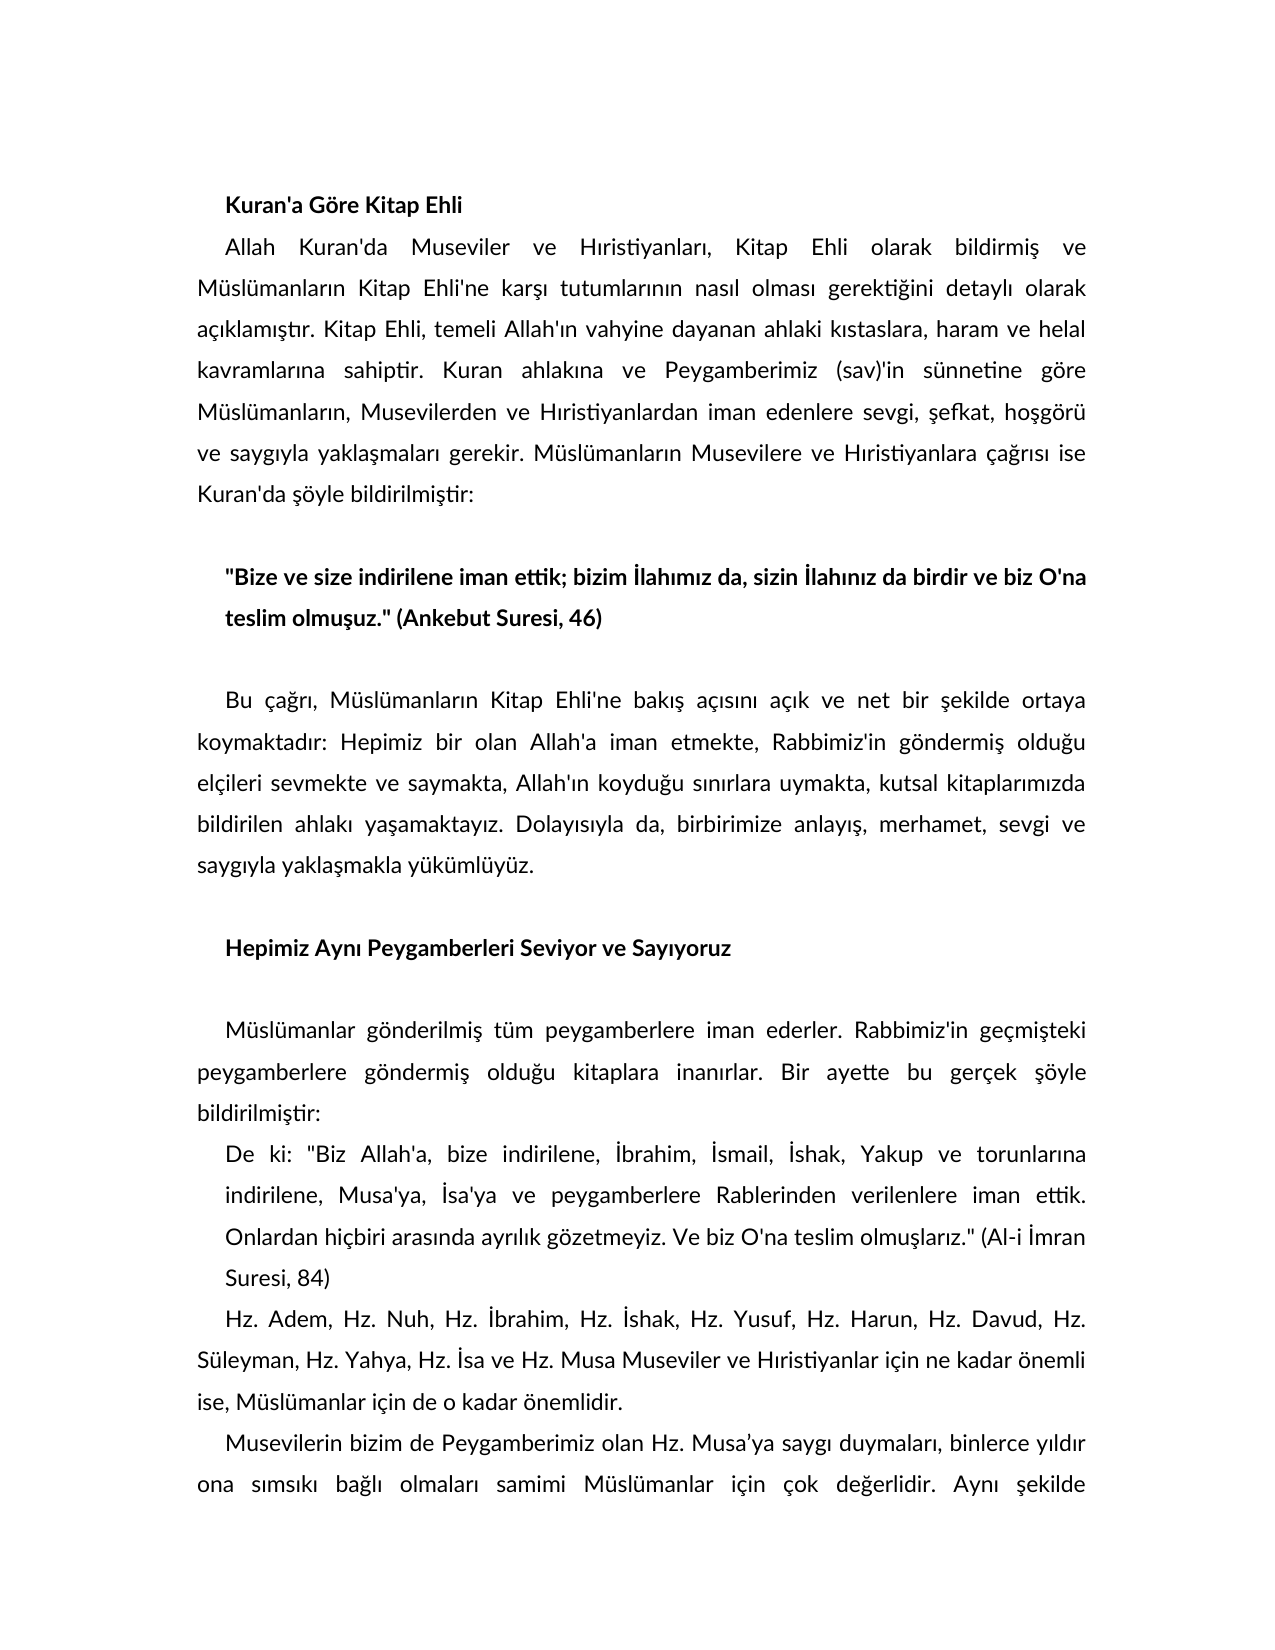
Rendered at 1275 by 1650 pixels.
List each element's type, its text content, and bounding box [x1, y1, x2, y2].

text Kuran'a Göre Kitap Ehli [197, 191, 1087, 219]
text De ki: "Biz Allah'a, bize indirilene, İbrahim, İsmail, İshak, Yakup ve torunlarına indirilene, Musa'ya, İsa'ya ve peygamberlere Rablerinden verilenlere iman ettik. Onlardan hiçbiri arasında ayrılık gözetmeyiz. Ve biz O'na teslim olmuşlarız." (Al-i İmran Suresi, 84) [225, 1140, 1087, 1291]
text Hz. Adem, Hz. Nuh, Hz. İbrahim, Hz. İshak, Hz. Yusuf, Hz. Harun, Hz. Davud, Hz. Süleyman, Hz. Yahya, Hz. İsa ve Hz. Musa Museviler ve Hıristiyanlar için ne kadar önemli ise, Müslümanlar için de o kadar önemlidir. [197, 1305, 1087, 1415]
text Müslümanlar gönderilmiş tüm peygamberlere iman ederler. Rabbimiz'in geçmişteki peygamberlere göndermiş olduğu kitaplara inanırlar. Bir ayette bu gerçek şöyle bildirilmiştir: [197, 1016, 1087, 1126]
text "Bize ve size indirilene iman ettik; bizim İlahımız da, sizin İlahınız da birdir ve biz O'na teslim olmuşuz." (Ankebut Suresi, 46) [225, 562, 1087, 631]
text Bu çağrı, Müslümanların Kitap Ehli'ne bakış açısını açık ve net bir şekilde ortaya koymaktadır: Hepimiz bir olan Allah'a iman etmekte, Rabbimiz'in göndermiş olduğu elçileri sevmekte ve saymakta, Allah'ın koyduğu sınırlara uymakta, kutsal kitaplarımızda bildirilen ahlakı yaşamaktayız. Dolayısıyla da, birbirimize anlayış, merhamet, sevgi ve saygıyla yaklaşmakla yükümlüyüz. [197, 686, 1087, 879]
text Allah Kuran'da Museviler ve Hıristiyanları, Kitap Ehli olarak bildirmiş ve Müslümanların Kitap Ehli'ne karşı tutumlarının nasıl olması gerektiğini detaylı olarak açıklamıştır. Kitap Ehli, temeli Allah'ın vahyine dayanan ahlaki kıstaslara, haram ve helal kavramlarına sahiptir. Kuran ahlakına ve Peygamberimiz (sav)'in sünnetine göre Müslümanların, Musevilerden ve Hıristiyanlardan iman edenlere sevgi, şefkat, hoşgörü ve saygıyla yaklaşmaları gerekir. Müslümanların Musevilere ve Hıristiyanlara çağrısı ise Kuran'da şöyle bildirilmiştir: [197, 232, 1087, 507]
text Hepimiz Aynı Peygamberleri Seviyor ve Sayıyoruz [197, 934, 1087, 961]
text Musevilerin bizim de Peygamberimiz olan Hz. Musa’ya saygı duymaları, binlerce yıldır ona sımsıkı bağlı olmaları samimi Müslümanlar için çok değerlidir. Aynı şekilde [197, 1429, 1087, 1497]
